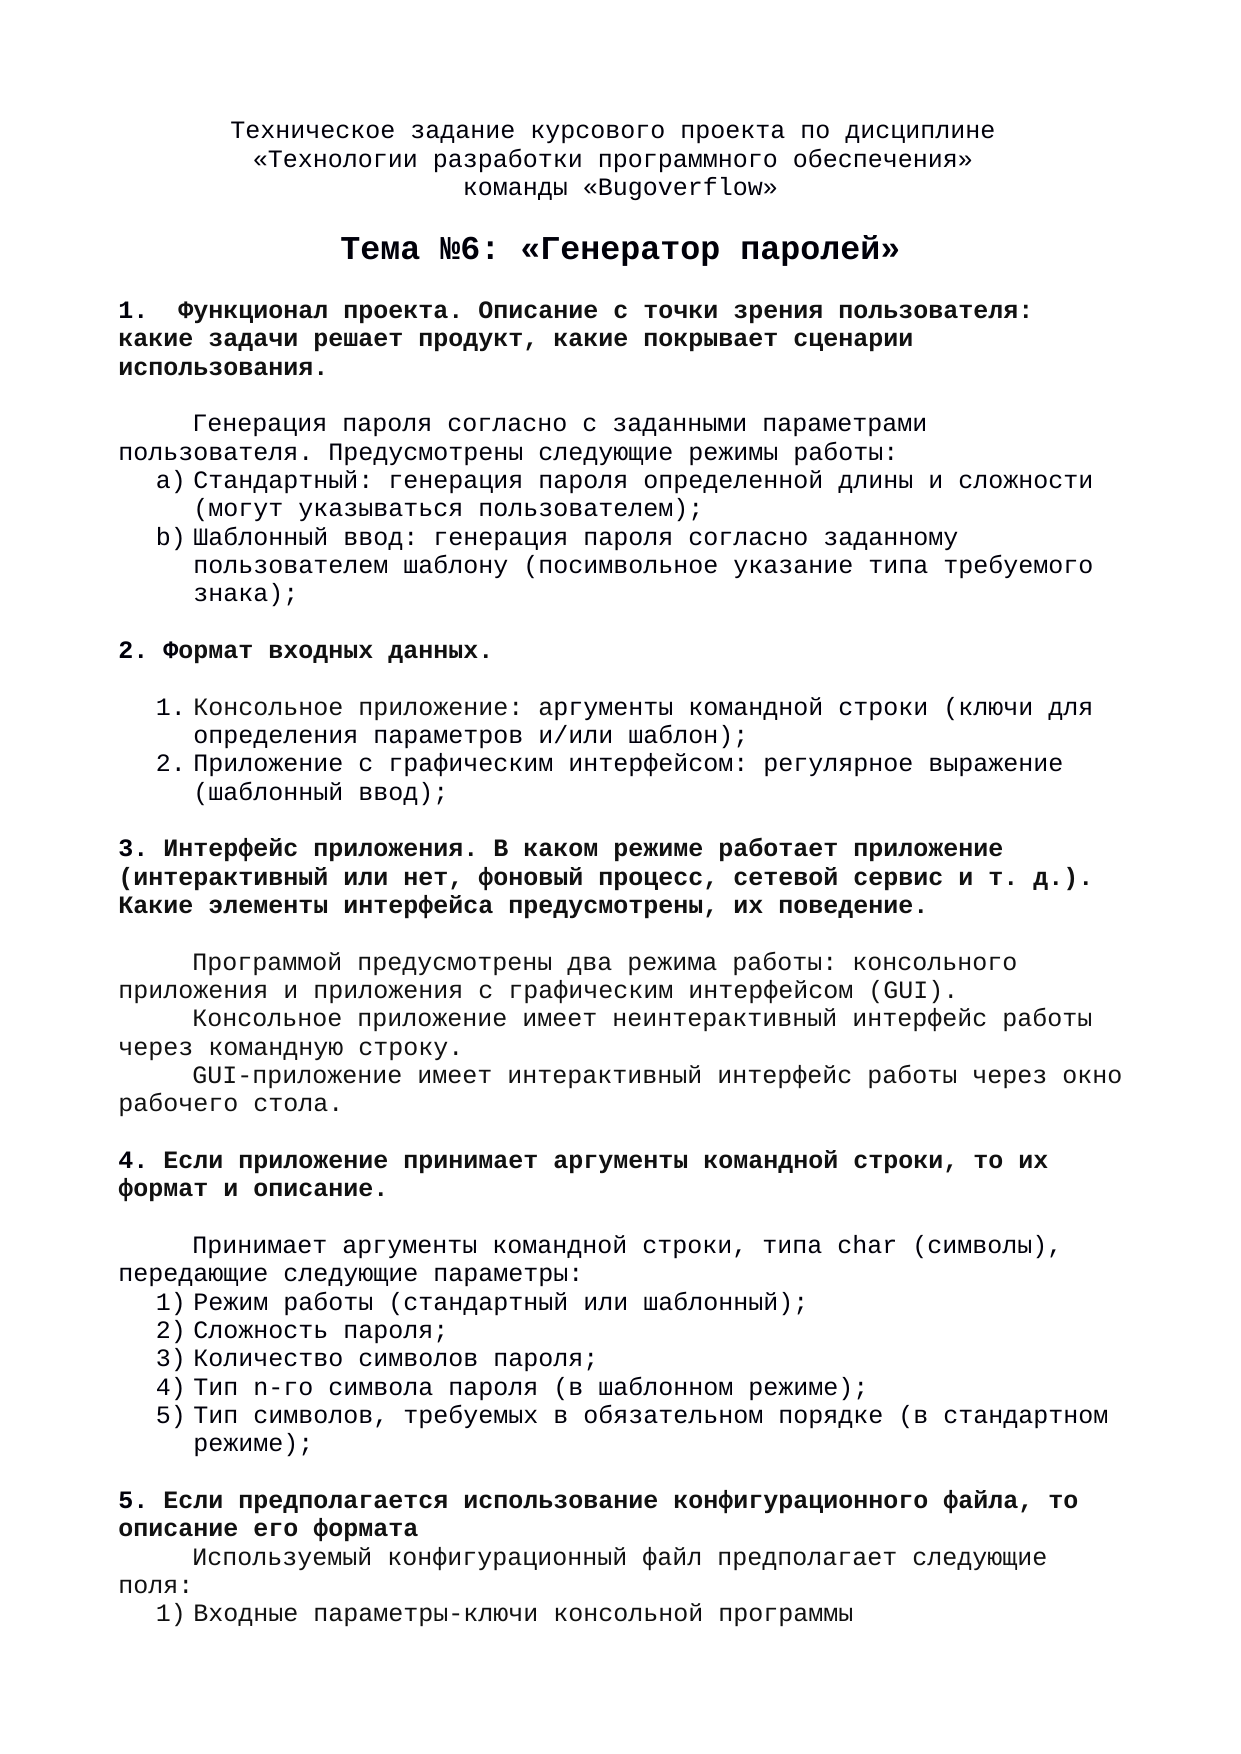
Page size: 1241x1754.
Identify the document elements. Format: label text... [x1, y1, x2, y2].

text 1. Функционал проекта. Описание с точки зрения пользователя: какие задачи решает продукт, какие покрывает сценарии использования. [118, 298, 1122, 383]
list Входные параметры-ключи консольной программы [156, 1601, 1122, 1629]
list Тип n-го символа пароля (в шаблонном режиме); [156, 1374, 1122, 1403]
text Принимает аргументы командной строки, типа char (символы), передающие следующие параметры: [118, 1233, 1122, 1289]
list Количество символов пароля; [156, 1346, 1122, 1374]
list Приложение с графическим интерфейсом: регулярное выражение (шаблонный ввод); [156, 751, 1122, 808]
text Программой предусмотрены два режима работы: консольного приложения и приложения с графическим интерфейсом (GUI). [118, 949, 1122, 1006]
list Сложность пароля; [156, 1318, 1122, 1346]
text 3. Интерфейс приложения. В каком режиме работает приложение (интерактивный или нет, фоновый процесс, сетевой сервис и т. д.). Какие элементы интерфейса предусмотрены, их поведение. [118, 836, 1122, 921]
text 2. Формат входных данных. [118, 638, 1122, 666]
list Стандартный: генерация пароля определенной длины и сложности (могут указываться пользователем); [156, 468, 1122, 524]
text Тема №6: «Генератор паролей» [118, 231, 1122, 269]
text команды «Bugoverflow» [118, 175, 1122, 203]
text «Технологии разработки программного обеспечения» [118, 146, 1122, 175]
text GUI-приложение имеет интерактивный интерфейс работы через окно рабочего стола. [118, 1063, 1122, 1119]
text Консольное приложение имеет неинтерактивный интерфейс работы через командную строку. [118, 1006, 1122, 1063]
text 5. Если предполагается использование конфигурационного файла, то описание его формата [118, 1488, 1122, 1544]
text Техническое задание курсового проекта по дисциплине [118, 118, 1122, 146]
list Режим работы (стандартный или шаблонный); [156, 1289, 1122, 1318]
list Консольное приложение: аргументы командной строки (ключи для определения параметров и/или шаблон); [156, 694, 1122, 751]
list Тип символов, требуемых в обязательном порядке (в стандартном режиме); [156, 1403, 1122, 1459]
list Шаблонный ввод: генерация пароля согласно заданному пользователем шаблону (посимвольное указание типа требуемого знака); [156, 524, 1122, 609]
text Генерация пароля согласно с заданными параметрами пользователя. Предусмотрены следующие режимы работы: [118, 411, 1122, 468]
text Используемый конфигурационный файл предполагает следующие поля: [118, 1544, 1122, 1601]
text 4. Если приложение принимает аргументы командной строки, то их формат и описание. [118, 1148, 1122, 1204]
